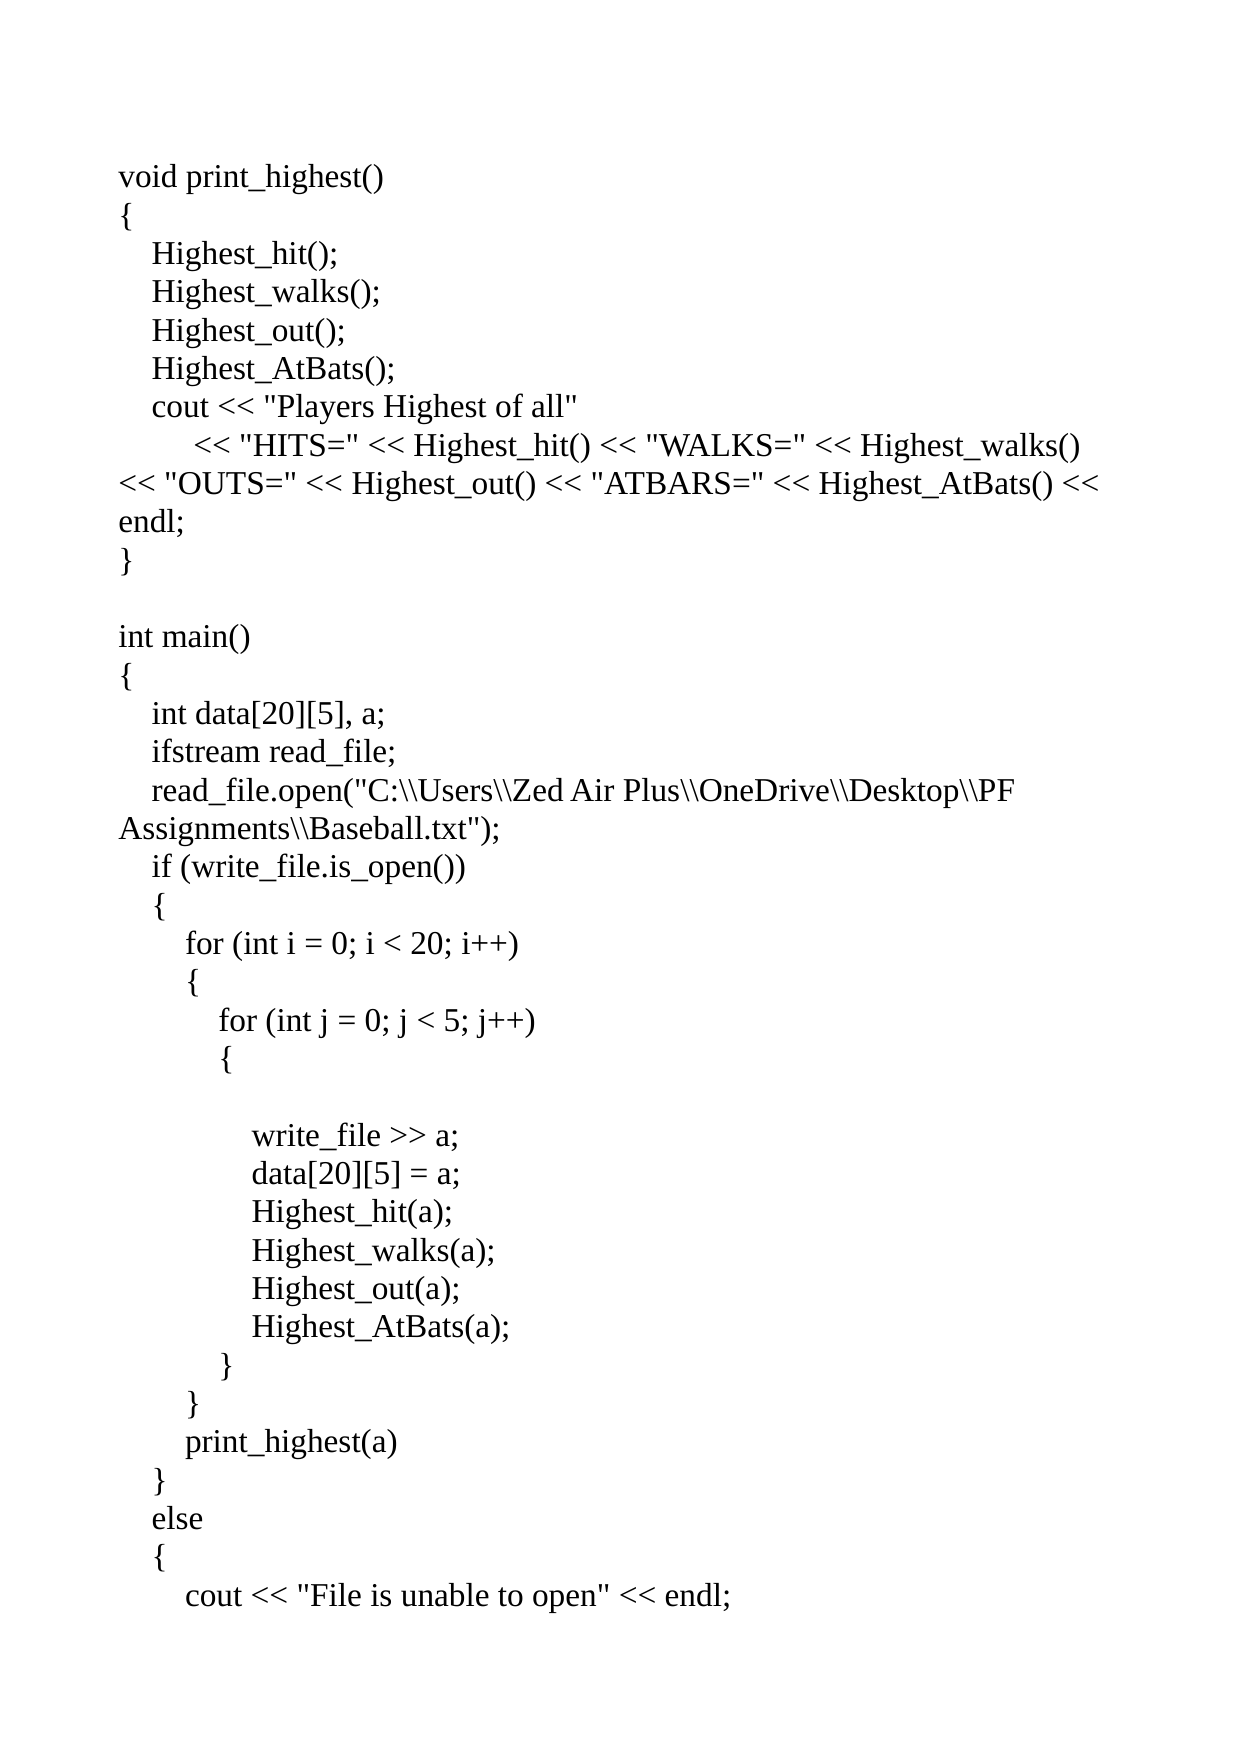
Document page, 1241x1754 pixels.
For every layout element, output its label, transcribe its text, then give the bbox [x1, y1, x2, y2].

text } [118, 1345, 1122, 1383]
text for (int i = 0; i < 20; i++) [118, 923, 1122, 961]
text cout << "Players Highest of all" [118, 386, 1122, 425]
text for (int j = 0; j < 5; j++) [118, 1000, 1122, 1038]
text if (write_file.is_open()) [118, 846, 1122, 885]
text Highest_out(a); [118, 1268, 1122, 1306]
text { [118, 1536, 1122, 1575]
text print_highest(a) [118, 1421, 1122, 1460]
text { [118, 195, 1122, 233]
text } [118, 1460, 1122, 1498]
text Highest_hit(); [118, 233, 1122, 271]
text Highest_out(); [118, 310, 1122, 348]
text void print_highest() [118, 156, 1122, 195]
text Highest_AtBats(); [118, 348, 1122, 386]
text } [118, 540, 1122, 578]
text } [118, 1383, 1122, 1421]
text Highest_walks(); [118, 271, 1122, 310]
text int main() [118, 616, 1122, 655]
text Highest_AtBats(a); [118, 1306, 1122, 1345]
text Highest_walks(a); [118, 1230, 1122, 1268]
text { [118, 885, 1122, 923]
text write_file >> a; [118, 1115, 1122, 1153]
text cout << "File is unable to open" << endl; [118, 1575, 1122, 1613]
text { [118, 655, 1122, 693]
text data[20][5] = a; [118, 1153, 1122, 1191]
text int data[20][5], a; [118, 693, 1122, 731]
text { [118, 1038, 1122, 1076]
text ifstream read_file; [118, 731, 1122, 770]
text else [118, 1498, 1122, 1536]
text << "HITS=" << Highest_hit() << "WALKS=" << Highest_walks() << "OUTS=" << Highest_out() << "ATBARS=" << Highest_AtBats() << endl; [118, 425, 1122, 540]
text Highest_hit(a); [118, 1191, 1122, 1230]
text read_file.open("C:\\Users\\Zed Air Plus\\OneDrive\\Desktop\\PF Assignments\\Baseball.txt"); [118, 770, 1122, 846]
text { [118, 961, 1122, 1000]
